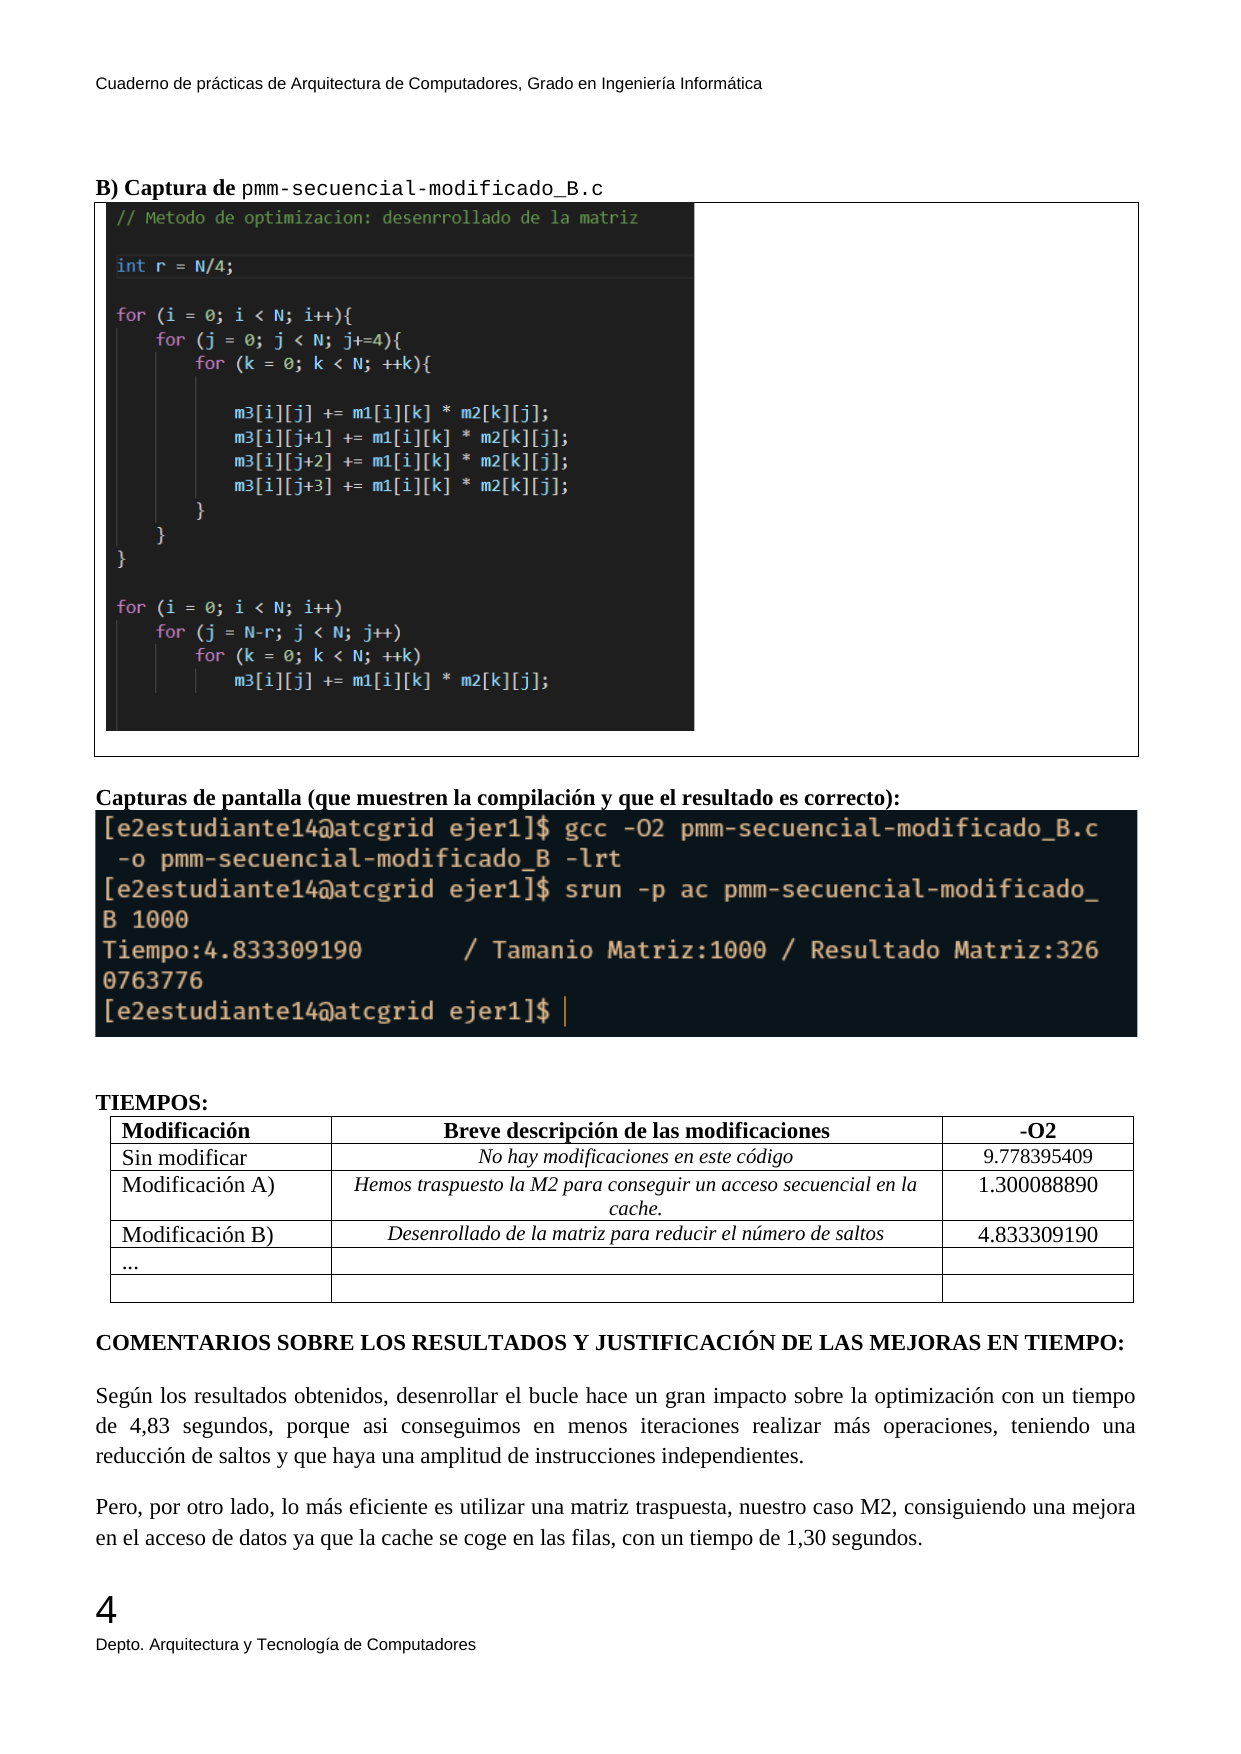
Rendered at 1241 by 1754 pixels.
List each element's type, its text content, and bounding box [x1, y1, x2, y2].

table_header Breve descripción de las modificaciones [332, 1117, 942, 1143]
table_header Modificación [111, 1117, 331, 1143]
table_cell [943, 1248, 1133, 1274]
text COMENTARIOS SOBRE LOS RESULTADOS Y JUSTIFICACIÓN DE LAS MEJORAS EN TIEMPO: [95, 1329, 1137, 1356]
table_cell Sin modificar [111, 1144, 331, 1170]
table_cell ... [111, 1248, 331, 1274]
table_cell 1.300088890 [943, 1171, 1133, 1219]
table_header -O2 [943, 1117, 1133, 1143]
text Según los resultados obtenidos, desenrollar el bucle hace un gran impacto sobre la optimización con un tiempo de 4,83 segundos, porque asi conseguimos en menos iteraciones realizar más operaciones, teniendo una reducción de saltos y que haya una amplitud de instrucciones independientes. [95, 1382, 1137, 1469]
table_cell No hay modificaciones en este código [332, 1144, 942, 1170]
table_cell 9.778395409 [943, 1144, 1133, 1170]
text TIEMPOS: [95, 1089, 1137, 1116]
table_header [95, 203, 1138, 756]
text Capturas de pantalla (que muestren la compilación y que el resultado es correcto): [95, 784, 1137, 810]
table_cell 4.833309190 [943, 1221, 1133, 1247]
table_cell [111, 1275, 331, 1302]
table_cell Desenrollado de la matriz para reducir el número de saltos [332, 1221, 942, 1247]
table_cell [943, 1275, 1133, 1302]
text Pero, por otro lado, lo más eficiente es utilizar una matriz traspuesta, nuestro caso M2, consiguiendo una mejora en el acceso de datos ya que la cache se coge en las filas, con un tiempo de 1,30 segundos. [95, 1493, 1137, 1550]
table_cell [332, 1248, 942, 1274]
table_cell Modificación B) [111, 1221, 331, 1247]
table_cell Hemos traspuesto la M2 para conseguir un acceso secuencial en la cache. [332, 1171, 942, 1219]
text B) Captura de pmm-secuencial-modificado_B.c [95, 174, 1137, 202]
table_cell Modificación A) [111, 1171, 331, 1219]
table_cell [332, 1275, 942, 1302]
